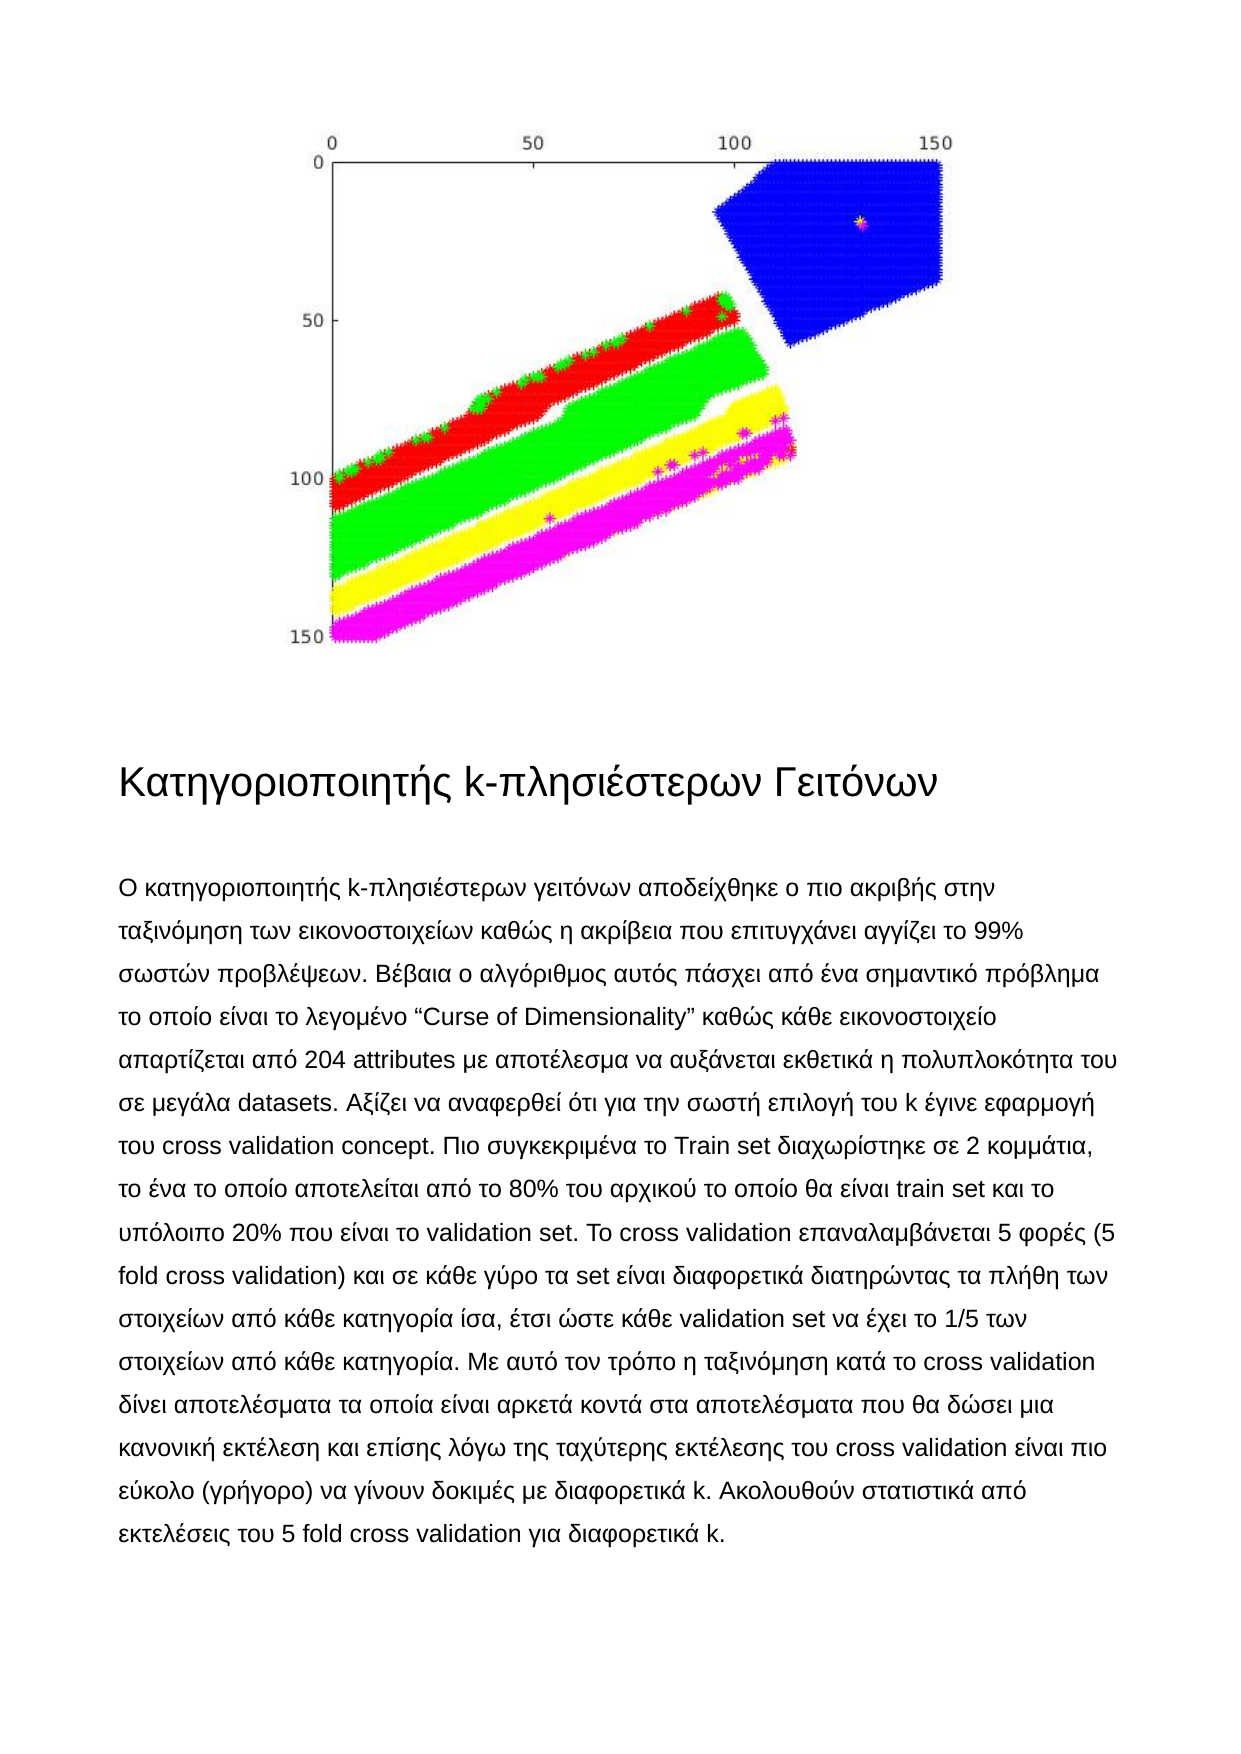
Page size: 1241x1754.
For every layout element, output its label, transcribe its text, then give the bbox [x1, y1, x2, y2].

picture [231, 118, 1009, 701]
text Ο κατηγοριοποιητής k-πλησιέστερων γειτόνων αποδείχθηκε ο πιο ακριβής στην ταξινόμηση των εικονοστοιχείων καθώς η ακρίβεια που επιτυγχάνει αγγίζει το 99% σωστών προβλέψεων. Βέβαια ο αλγόριθμος αυτός πάσχει από ένα σημαντικό πρόβλημα το οποίο είναι το λεγομένο “Curse of Dimensionality” καθώς κάθε εικονοστοιχείο απαρτίζεται από 204 attributes με αποτέλεσμα να αυξάνεται εκθετικά η πολυπλοκότητα του σε μεγάλα datasets. Αξίζει να αναφερθεί ότι για την σωστή επιλογή του k έγινε εφαρμογή του cross validation concept. Πιο συγκεκριμένα το Train set διαχωρίστηκε σε 2 κομμάτια, το ένα το οποίο αποτελείται από το 80% του αρχικού το οποίο θα είναι train set και το υπόλοιπο 20% που είναι το validation set. Το cross validation επαναλαμβάνεται 5 φορές (5 fold cross validation) και σε κάθε γύρο τα set είναι διαφορετικά διατηρώντας τα πλήθη των στοιχείων από κάθε κατηγορία ίσα, έτσι ώστε κάθε validation set να έχει το 1/5 των στοιχείων από κάθε κατηγορία. Με αυτό τον τρόπο η ταξινόμηση κατά το cross validation δίνει αποτελέσματα τα οποία είναι αρκετά κοντά στα αποτελέσματα που θα δώσει μια κανονική εκτέλεση και επίσης λόγω της ταχύτερης εκτέλεσης του cross validation είναι πιο εύκολο (γρήγορο) να γίνουν δοκιμές με διαφορετικά k. Ακολουθούν στατιστικά από εκτελέσεις του 5 fold cross validation για διαφορετικά k. [118, 872, 1122, 1548]
text Κατηγοριοποιητής k-πλησιέστερων Γειτόνων [118, 757, 1122, 805]
